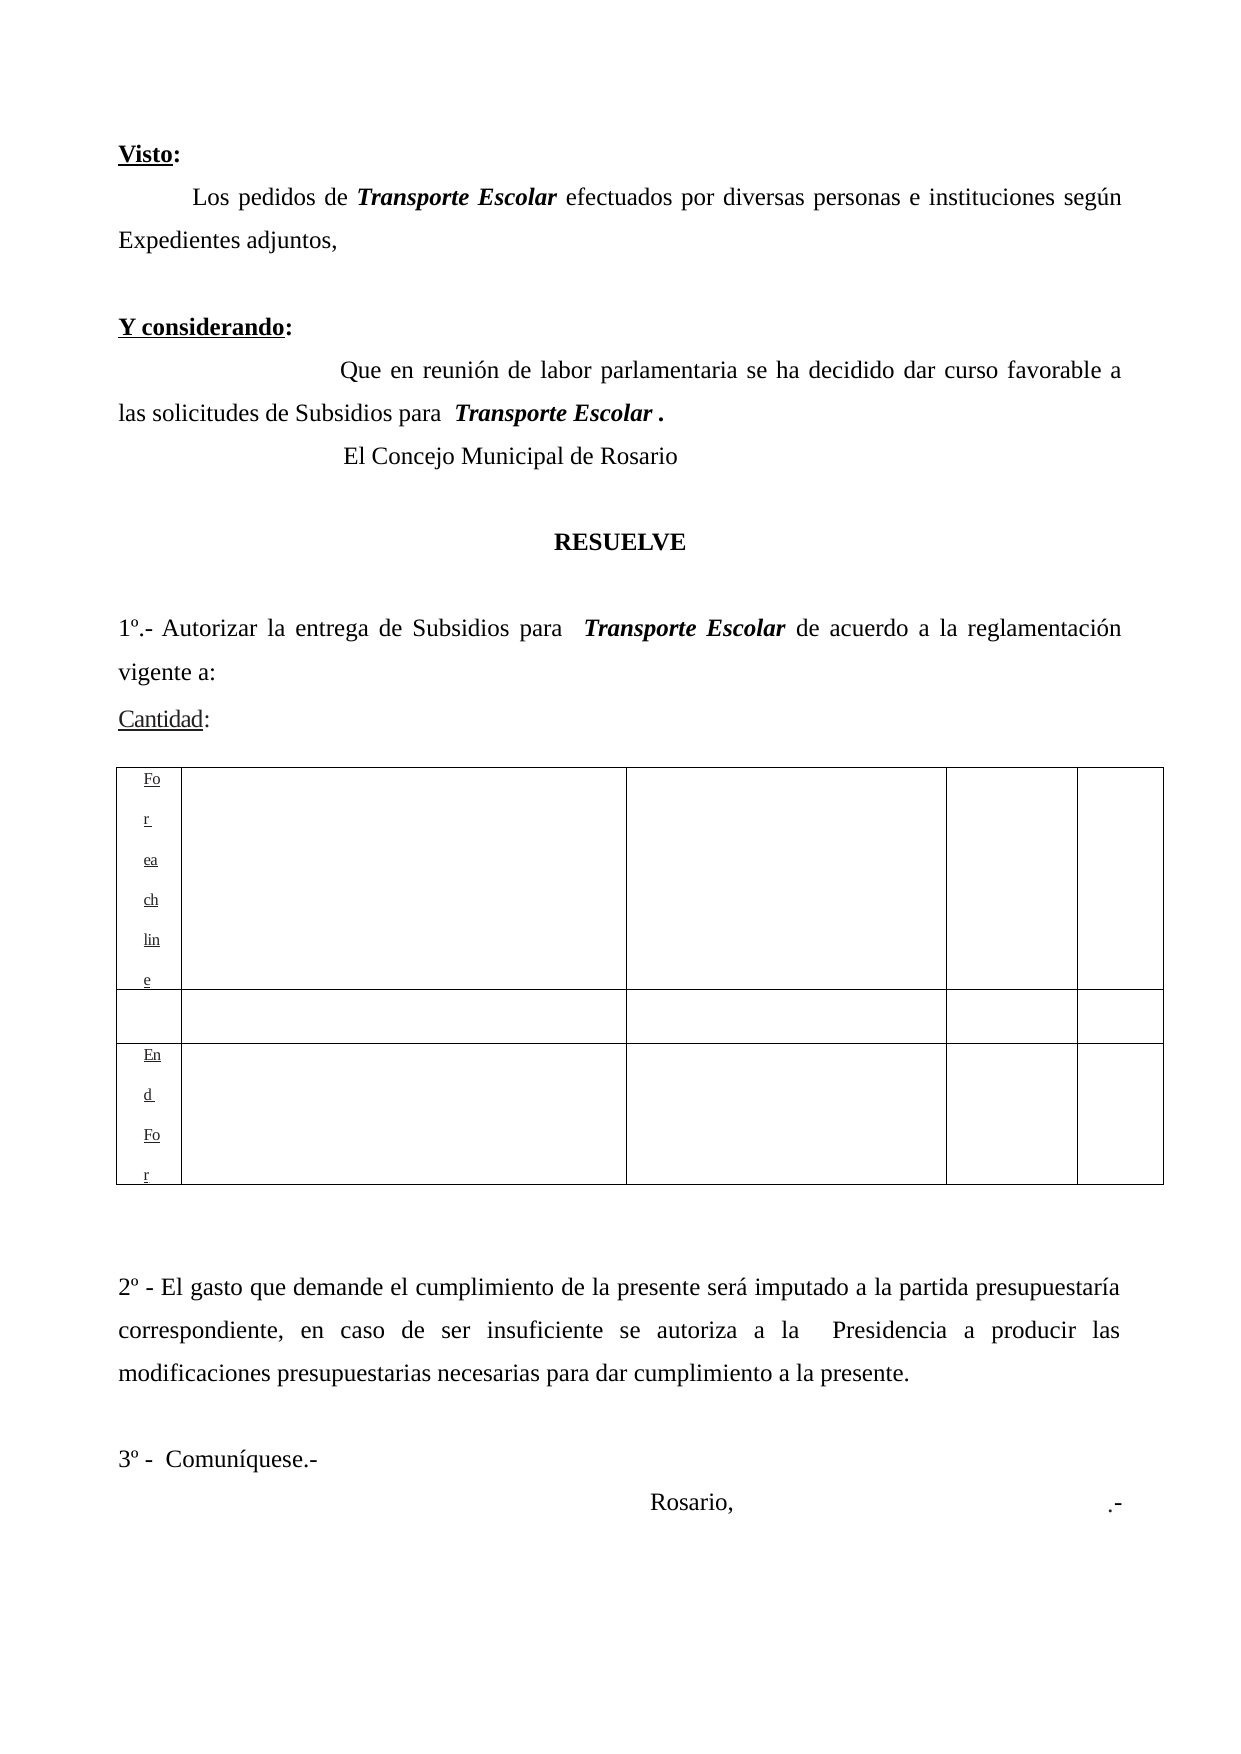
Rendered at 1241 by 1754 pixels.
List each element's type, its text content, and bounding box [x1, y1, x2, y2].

table_cell <line.expedient_id.number> [182, 990, 626, 1043]
table_cell [947, 1044, 1077, 1184]
table_cell [117, 990, 181, 1043]
table_header For each line [117, 768, 181, 989]
text 2º - El gasto que demande el cumplimiento de la presente será imputado a la partida presupuestaría correspondiente, en caso de ser insuficiente se autoriza a la Presidencia a producir las modificaciones presupuestarias necesarias para dar cumplimiento a la presente. [118, 1272, 1122, 1387]
text Y considerando: [118, 312, 1122, 340]
table_cell [627, 1044, 946, 1184]
text 3º - Comuníquese.- [118, 1444, 1122, 1473]
text Rosario, <formatLang(o.date, date=True)>.- [118, 1487, 1122, 1517]
table_header [947, 768, 1077, 989]
table_cell <line.amount> [1078, 990, 1163, 1043]
table_cell <line.name> [627, 990, 946, 1043]
text 1º.- Autorizar la entrega de Subsidios para Transporte Escolar de acuerdo a la reglamentación vigente a: [118, 613, 1122, 685]
text Que en reunión de labor parlamentaria se ha decidido dar curso favorable a las solicitudes de Subsidios para Transporte Escolar . [118, 355, 1122, 427]
table_cell <line.dni> [947, 990, 1077, 1043]
text Visto: [118, 139, 1122, 168]
text RESUELVE [118, 527, 1122, 556]
table_header [1078, 768, 1163, 989]
table_cell [182, 1044, 626, 1184]
table_header [627, 768, 946, 989]
text El Concejo Municipal de Rosario [269, 441, 1122, 470]
text Los pedidos de Transporte Escolar efectuados por diversas personas e instituciones según Expedientes adjuntos, [118, 182, 1122, 254]
table_header [182, 768, 626, 989]
table_cell End For [117, 1044, 181, 1184]
text Cantidad: <count(o.subsidy_resolution_line_ids)> [118, 703, 1122, 733]
table_cell [1078, 1044, 1163, 1184]
